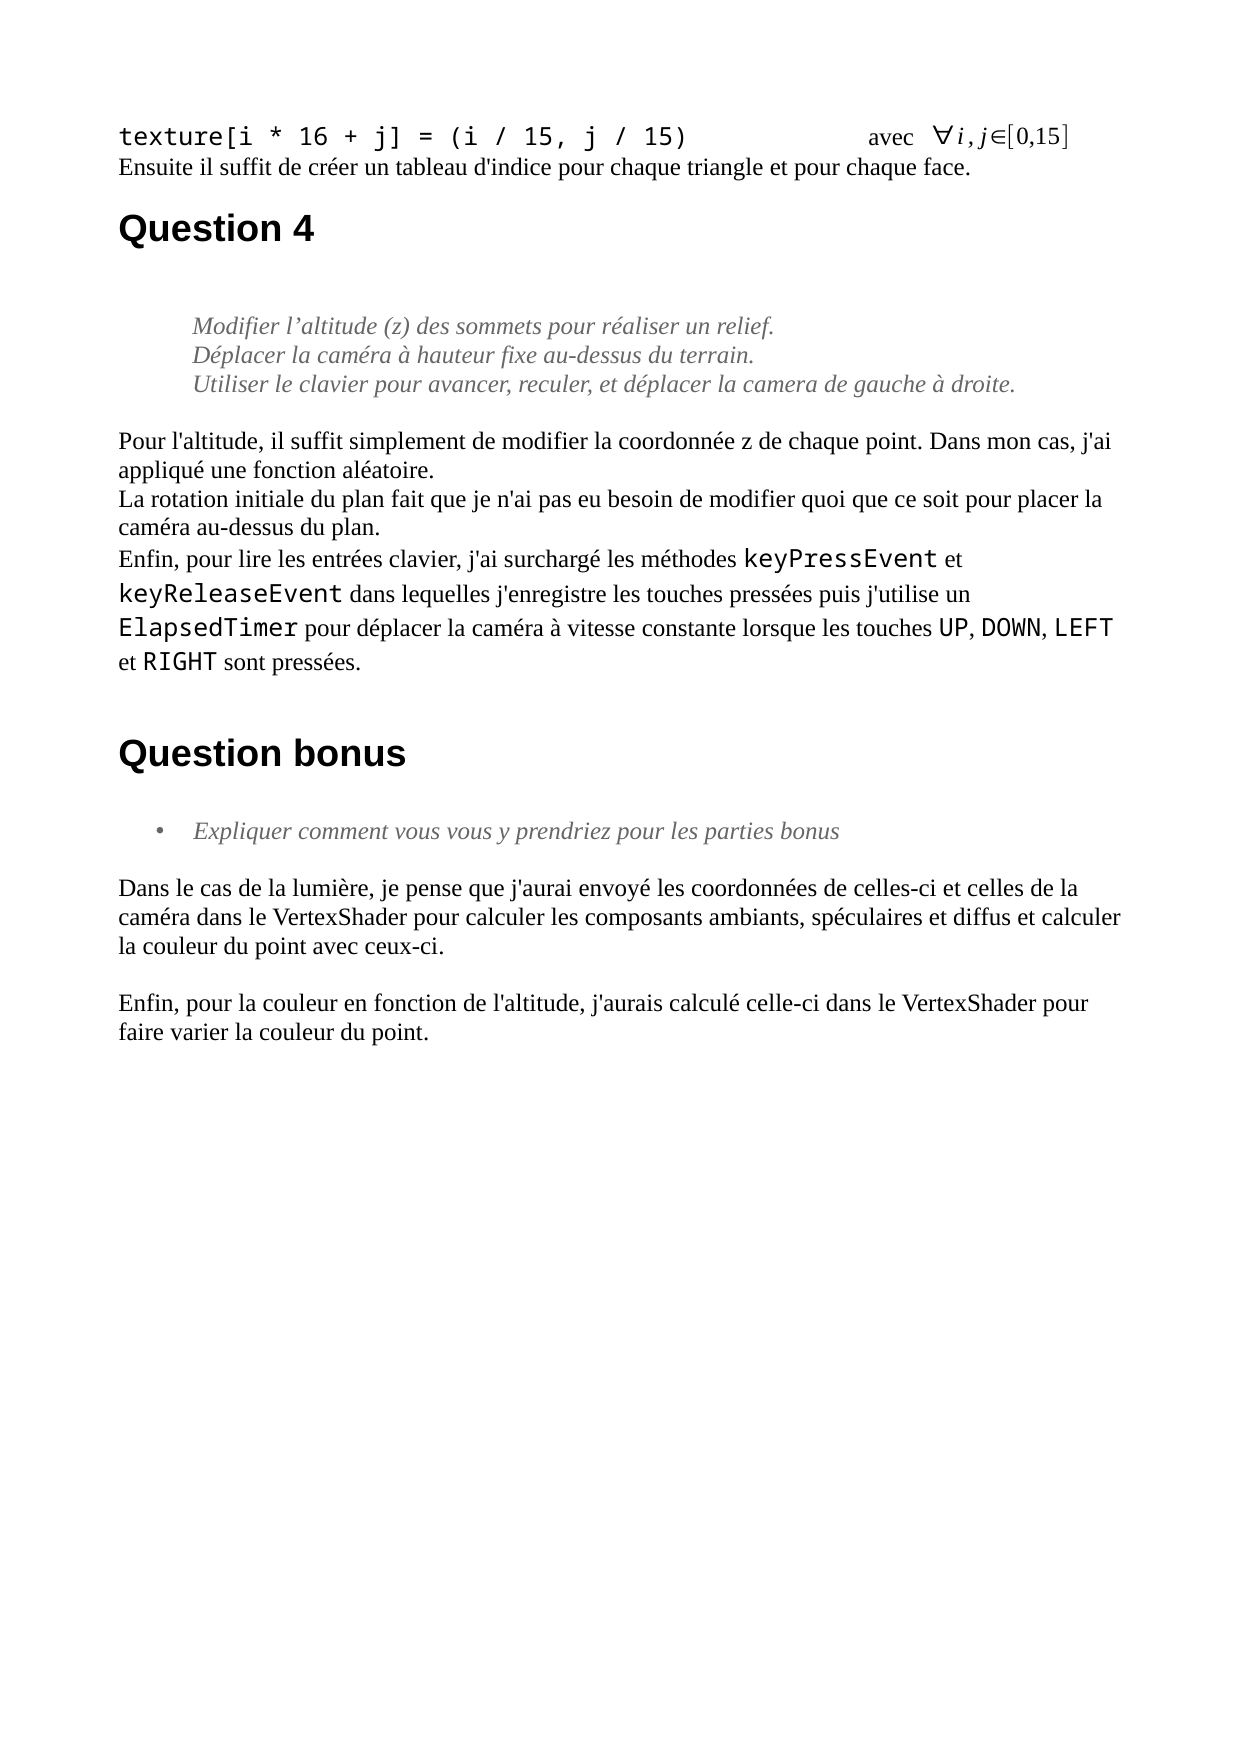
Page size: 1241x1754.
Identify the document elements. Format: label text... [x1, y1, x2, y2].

subtitle Question bonus [118, 731, 1122, 775]
text texture[i * 16 + j] = (i / 15, j / 15) avec [118, 118, 1122, 152]
text La rotation initiale du plan fait que je n'ai pas eu besoin de modifier quoi que ce soit pour placer la caméra au-dessus du plan. [118, 484, 1122, 541]
text Dans le cas de la lumière, je pense que j'aurai envoyé les coordonnées de celles-ci et celles de la caméra dans le VertexShader pour calculer les composants ambiants, spéculaires et diffus et calculer la couleur du point avec ceux-ci. [118, 873, 1122, 960]
text Enfin, pour la couleur en fonction de l'altitude, j'aurais calculé celle-ci dans le VertexShader pour faire varier la couleur du point. [118, 988, 1122, 1046]
text Modifier l’altitude (z) des sommets pour réaliser un relief. [192, 311, 1122, 340]
text Utiliser le clavier pour avancer, reculer, et déplacer la camera de gauche à droite. [192, 369, 1122, 397]
subtitle Question 4 [118, 206, 1122, 249]
list Expliquer comment vous vous y prendriez pour les parties bonus [156, 816, 1122, 845]
text Pour l'altitude, il suffit simplement de modifier la coordonnée z de chaque point. Dans mon cas, j'ai appliqué une fonction aléatoire. [118, 426, 1122, 484]
text Ensuite il suffit de créer un tableau d'indice pour chaque triangle et pour chaque face. [118, 152, 1122, 181]
text Enfin, pour lire les entrées clavier, j'ai surchargé les méthodes keyPressEvent et keyReleaseEvent dans lequelles j'enregistre les touches pressées puis j'utilise un ElapsedTimer pour déplacer la caméra à vitesse constante lorsque les touches UP, DOWN, LEFT et RIGHT sont pressées. [118, 541, 1122, 677]
text Déplacer la caméra à hauteur fixe au-dessus du terrain. [192, 340, 1122, 369]
